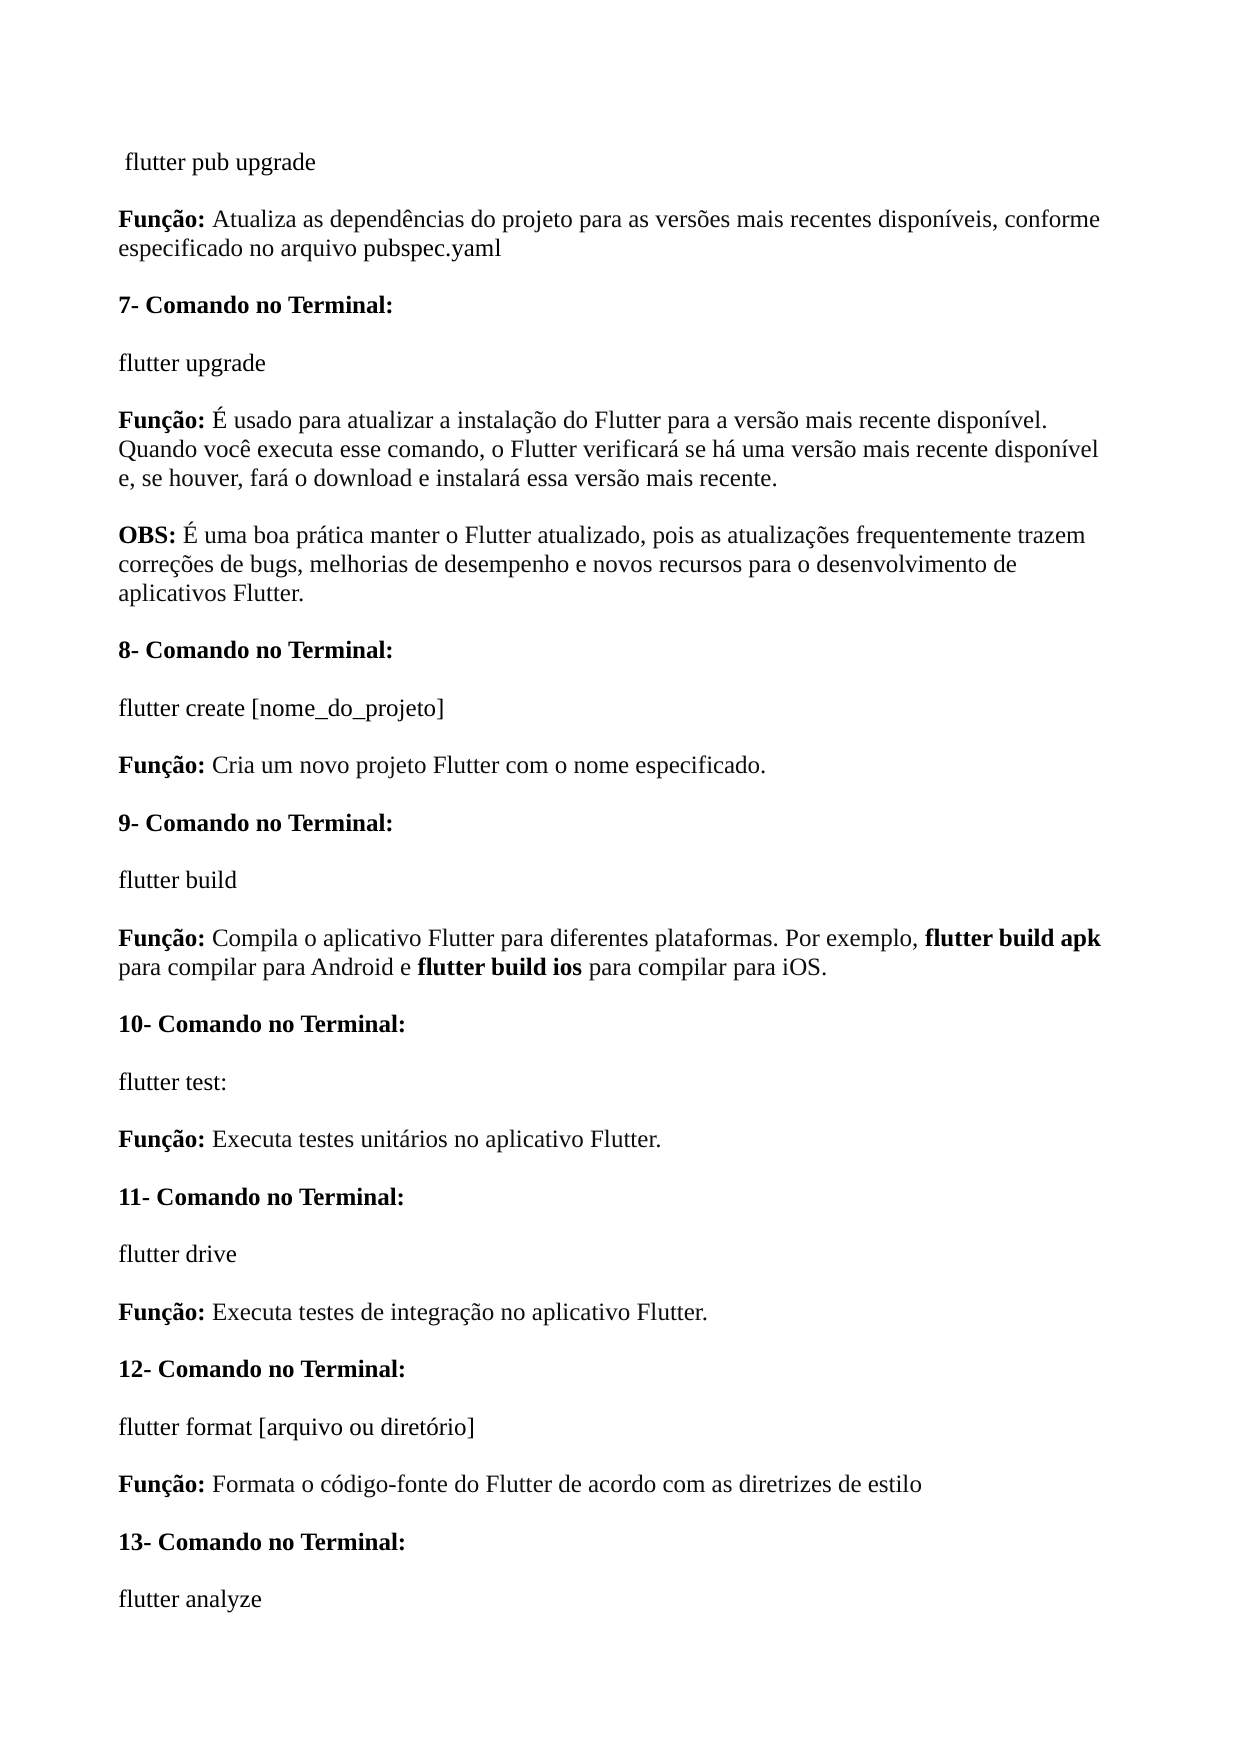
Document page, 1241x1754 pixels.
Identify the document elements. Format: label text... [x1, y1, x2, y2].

text 8- Comando no Terminal: [118, 636, 1122, 664]
text flutter test: [118, 1067, 1122, 1096]
text 13- Comando no Terminal: [118, 1527, 1122, 1556]
text 12- Comando no Terminal: [118, 1354, 1122, 1383]
text 11- Comando no Terminal: [118, 1182, 1122, 1211]
text flutter create [nome_do_projeto] [118, 693, 1122, 722]
text Função: Cria um novo projeto Flutter com o nome especificado. [118, 751, 1122, 779]
text Função: Formata o código-fonte do Flutter de acordo com as diretrizes de estilo [118, 1469, 1122, 1498]
text Função: Atualiza as dependências do projeto para as versões mais recentes disponíveis, conforme especificado no arquivo pubspec.yaml [118, 204, 1122, 262]
text 9- Comando no Terminal: [118, 808, 1122, 837]
text flutter pub upgrade [118, 147, 1122, 176]
text OBS: É uma boa prática manter o Flutter atualizado, pois as atualizações frequentemente trazem correções de bugs, melhorias de desempenho e novos recursos para o desenvolvimento de aplicativos Flutter. [118, 521, 1122, 607]
text 7- Comando no Terminal: [118, 291, 1122, 319]
text Função: É usado para atualizar a instalação do Flutter para a versão mais recente disponível. Quando você executa esse comando, o Flutter verificará se há uma versão mais recente disponível e, se houver, fará o download e instalará essa versão mais recente. [118, 406, 1122, 492]
text flutter build [118, 866, 1122, 894]
text Função: Executa testes unitários no aplicativo Flutter. [118, 1124, 1122, 1153]
text 10- Comando no Terminal: [118, 1009, 1122, 1038]
text flutter drive [118, 1239, 1122, 1268]
text flutter upgrade [118, 348, 1122, 377]
text Função: Compila o aplicativo Flutter para diferentes plataformas. Por exemplo, flutter build apk para compilar para Android e flutter build ios para compilar para iOS. [118, 923, 1122, 981]
text flutter analyze [118, 1584, 1122, 1613]
text flutter format [arquivo ou diretório] [118, 1412, 1122, 1441]
text Função: Executa testes de integração no aplicativo Flutter. [118, 1297, 1122, 1326]
